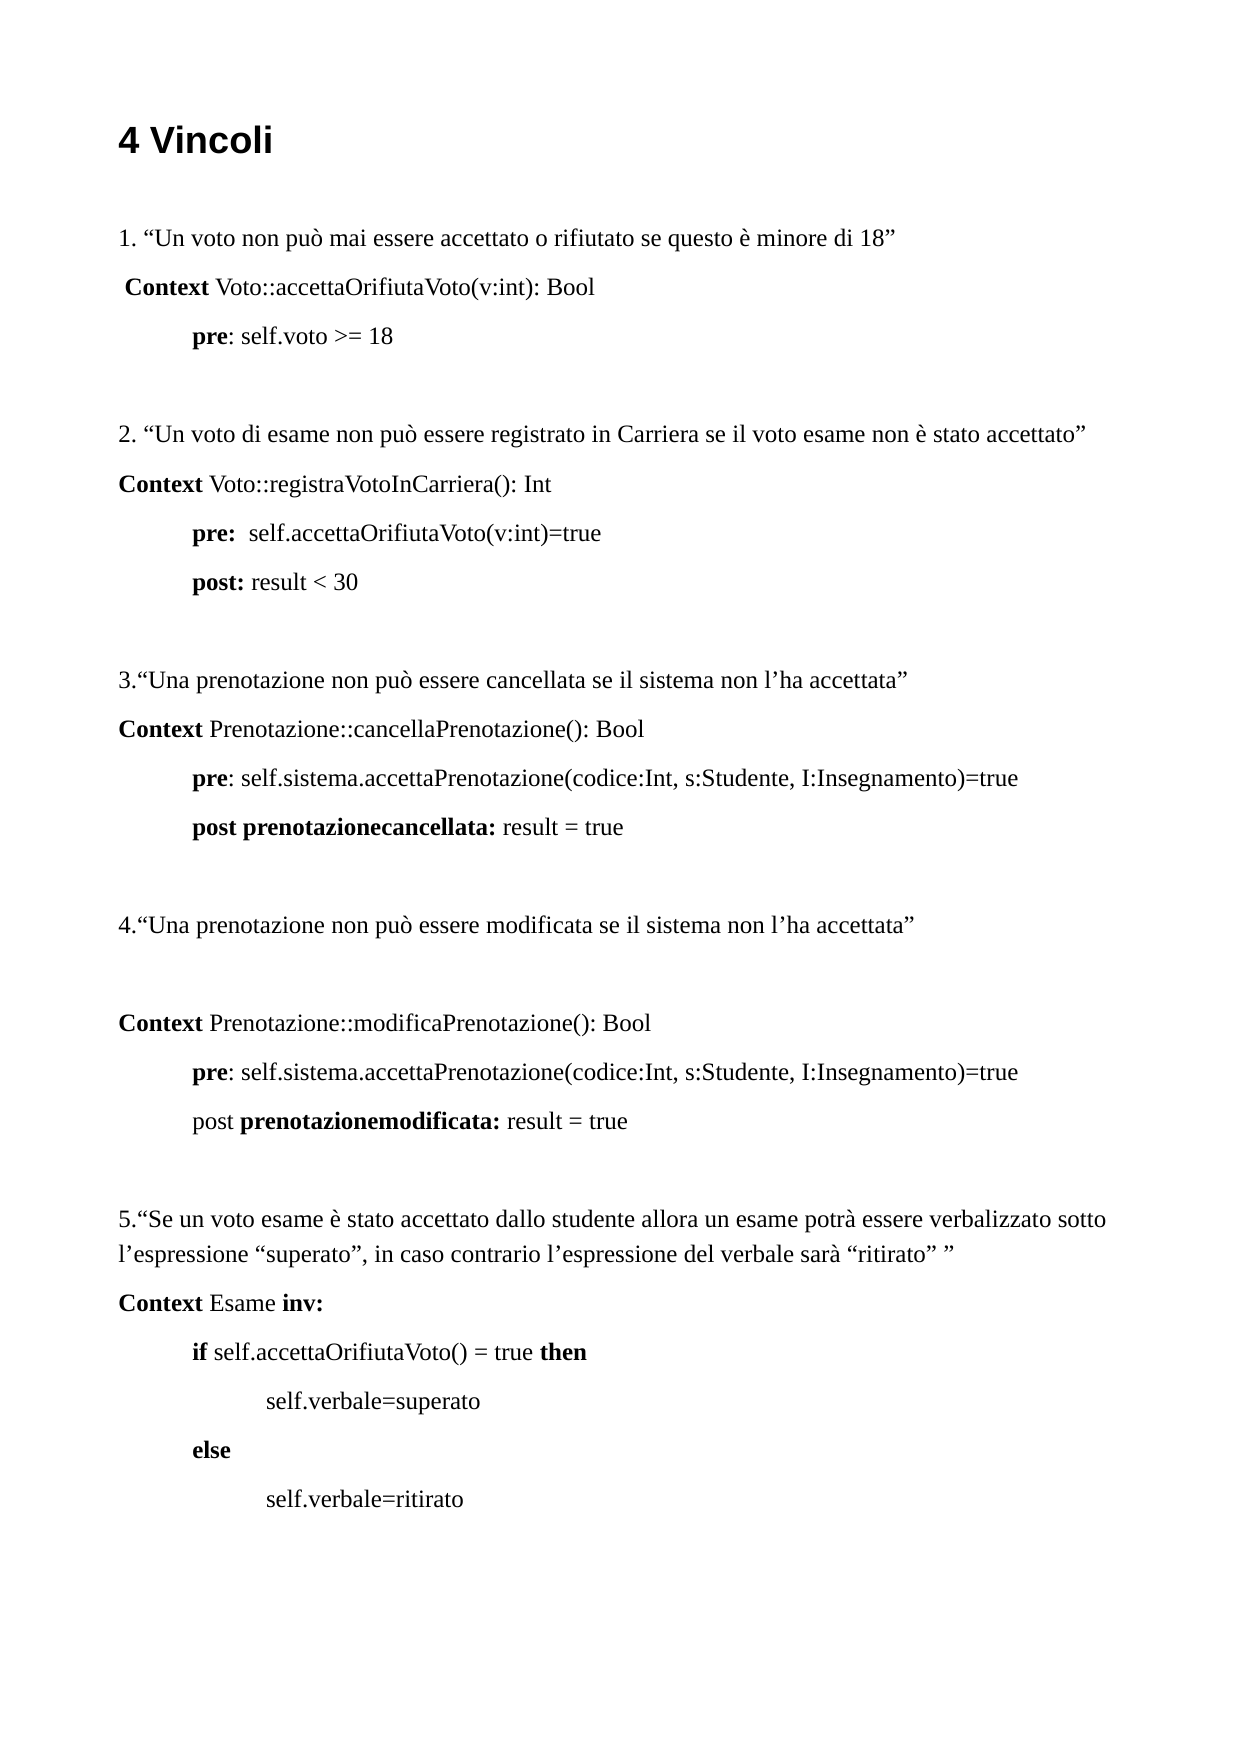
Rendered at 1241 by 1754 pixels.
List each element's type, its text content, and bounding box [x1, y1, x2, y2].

text self.verbale=ritirato [118, 1484, 1122, 1513]
text 1. “Un voto non può mai essere accettato o rifiutato se questo è minore di 18” [118, 223, 1122, 252]
text pre: self.sistema.accettaPrenotazione(codice:Int, s:Studente, I:Insegnamento)=true [118, 763, 1122, 792]
text pre: self.sistema.accettaPrenotazione(codice:Int, s:Studente, I:Insegnamento)=true [118, 1057, 1122, 1086]
text 3.“Una prenotazione non può essere cancellata se il sistema non l’ha accettata” [118, 665, 1122, 694]
text Context Voto::registraVotoInCarriera(): Int [118, 469, 1122, 497]
text 4.“Una prenotazione non può essere modificata se il sistema non l’ha accettata” [118, 910, 1122, 939]
text 2. “Un voto di esame non può essere registrato in Carriera se il voto esame non è stato accettato” [118, 419, 1122, 448]
text Context Prenotazione::cancellaPrenotazione(): Bool [118, 714, 1122, 743]
text post prenotazionecancellata: result = true [118, 812, 1122, 841]
text else [118, 1435, 1122, 1464]
text 5.“Se un voto esame è stato accettato dallo studente allora un esame potrà essere verbalizzato sotto l’espressione “superato”, in caso contrario l’espressione del verbale sarà “ritirato” ” [118, 1204, 1122, 1268]
text Context Voto::accettaOrifiutaVoto(v:int): Bool [118, 272, 1122, 301]
text pre: self.voto >= 18 [118, 321, 1122, 350]
text self.verbale=superato [118, 1386, 1122, 1415]
text if self.accettaOrifiutaVoto() = true then [118, 1337, 1122, 1366]
text pre: self.accettaOrifiutaVoto(v:int)=true [118, 518, 1122, 546]
text Context Prenotazione::modificaPrenotazione(): Bool [118, 1008, 1122, 1037]
text post prenotazionemodificata: result = true [118, 1106, 1122, 1135]
subtitle 4 Vincoli [118, 118, 1122, 162]
text post: result < 30 [118, 567, 1122, 596]
text Context Esame inv: [118, 1288, 1122, 1317]
